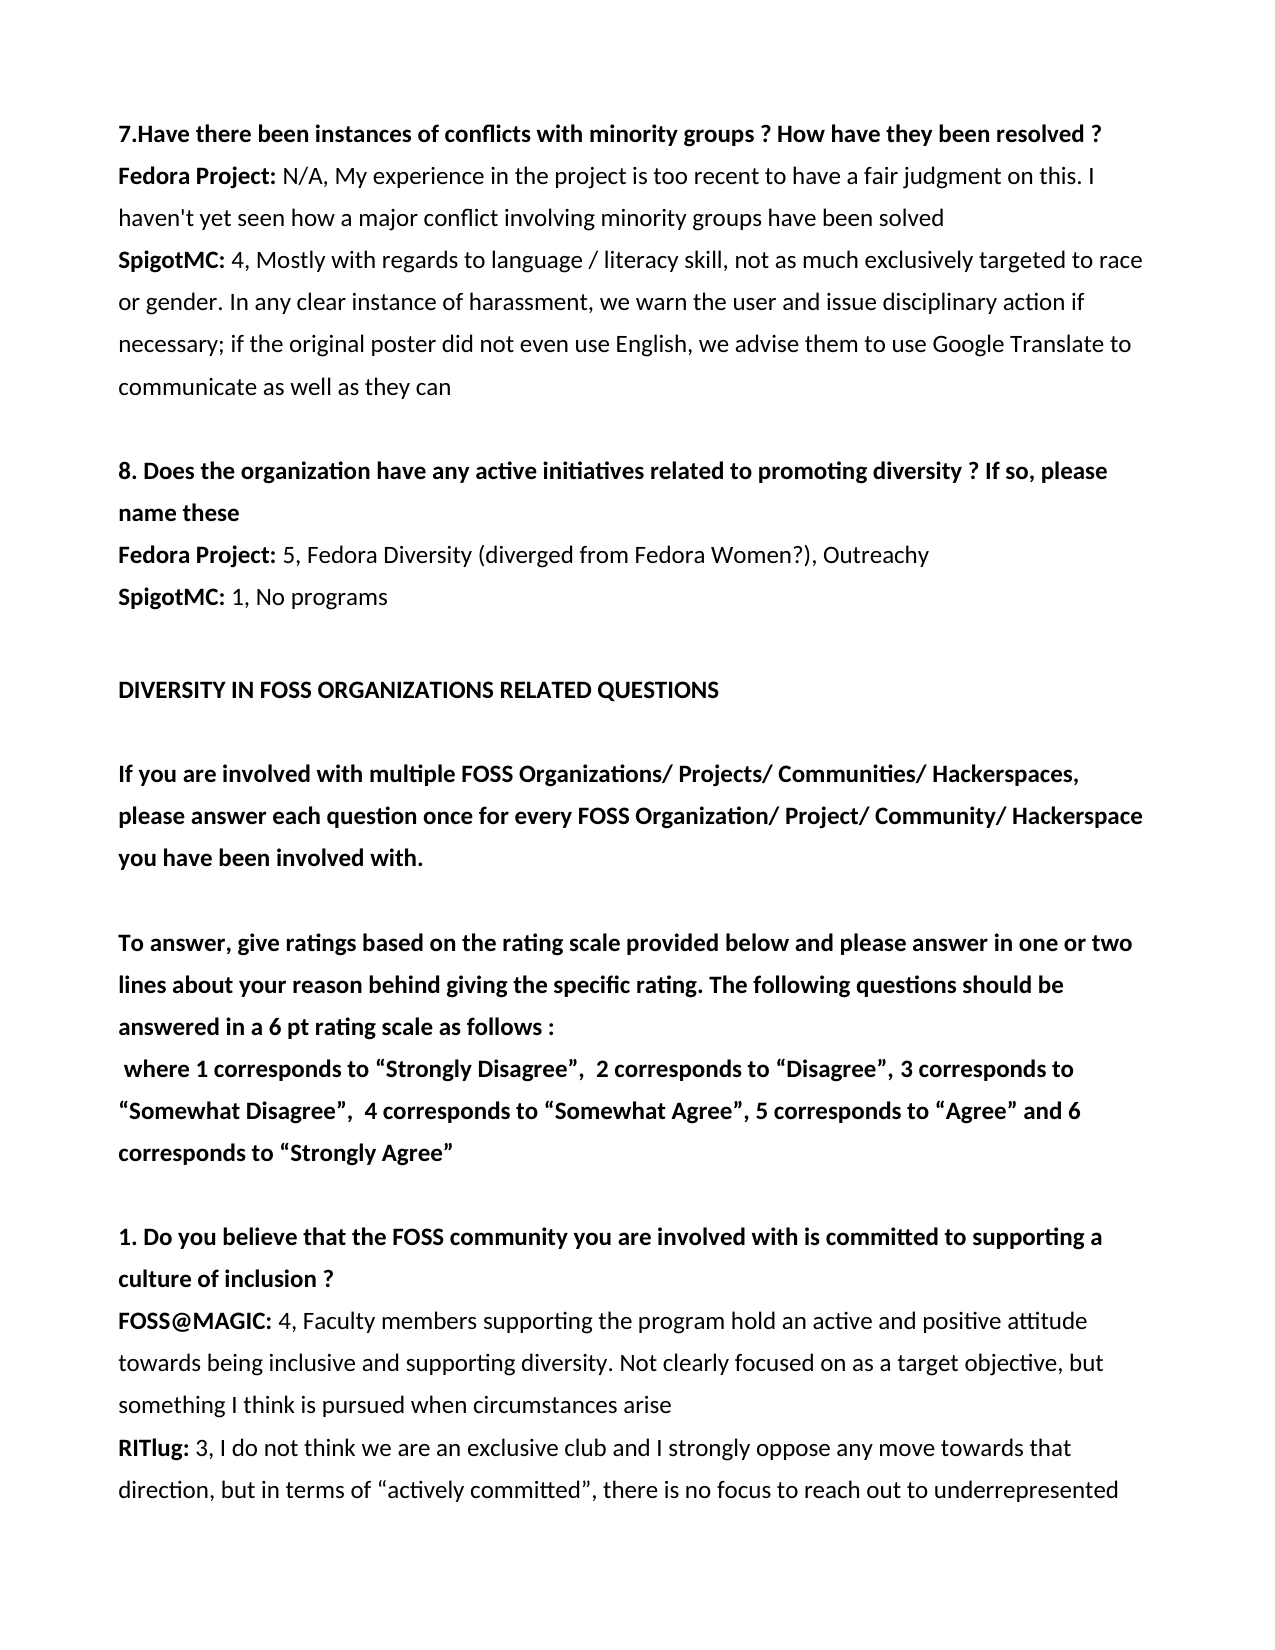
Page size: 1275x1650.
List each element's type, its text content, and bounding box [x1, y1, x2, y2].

text where 1 corresponds to “Strongly Disagree”, 2 corresponds to “Disagree”, 3 corresponds to “Somewhat Disagree”, 4 corresponds to “Somewhat Agree”, 5 corresponds to “Agree” and 6 corresponds to “Strongly Agree” [118, 1053, 1157, 1168]
text 8. Does the organization have any active initiatives related to promoting diversity ? If so, please name these [118, 455, 1157, 527]
text DIVERSITY IN FOSS ORGANIZATIONS RELATED QUESTIONS [118, 674, 1157, 705]
text FOSS@MAGIC: 4, Faculty members supporting the program hold an active and positive attitude towards being inclusive and supporting diversity. Not clearly focused on as a target objective, but something I think is pursued when circumstances arise [118, 1306, 1157, 1420]
text 1. Do you believe that the FOSS community you are involved with is committed to supporting a culture of inclusion ? [118, 1221, 1157, 1294]
text Fedora Project: N/A, My experience in the project is too recent to have a fair judgment on this. I haven't yet seen how a major conflict involving minority groups have been solved [118, 160, 1157, 233]
text Fedora Project: 5, Fedora Diversity (diverged from Fedora Women?), Outreachy [118, 539, 1157, 569]
text RITlug: 3, I do not think we are an exclusive club and I strongly oppose any move towards that direction, but in terms of “actively committed”, there is no focus to reach out to underrepresented [118, 1432, 1157, 1504]
text SpigotMC: 4, Mostly with regards to language / literacy skill, not as much exclusively targeted to race or gender. In any clear instance of harassment, we warn the user and issue disciplinary action if necessary; if the original poster did not even use English, we advise them to use Google Translate to communicate as well as they can [118, 244, 1157, 401]
text To answer, give ratings based on the rating scale provided below and please answer in one or two lines about your reason behind giving the specific rating. The following questions should be answered in a 6 pt rating scale as follows : [118, 927, 1157, 1041]
text SpigotMC: 1, No programs [118, 581, 1157, 612]
text If you are involved with multiple FOSS Organizations/ Projects/ Communities/ Hackerspaces, please answer each question once for every FOSS Organization/ Project/ Community/ Hackerspace you have been involved with. [118, 758, 1157, 873]
text 7.Have there been instances of conflicts with minority groups ? How have they been resolved ? [118, 118, 1157, 149]
